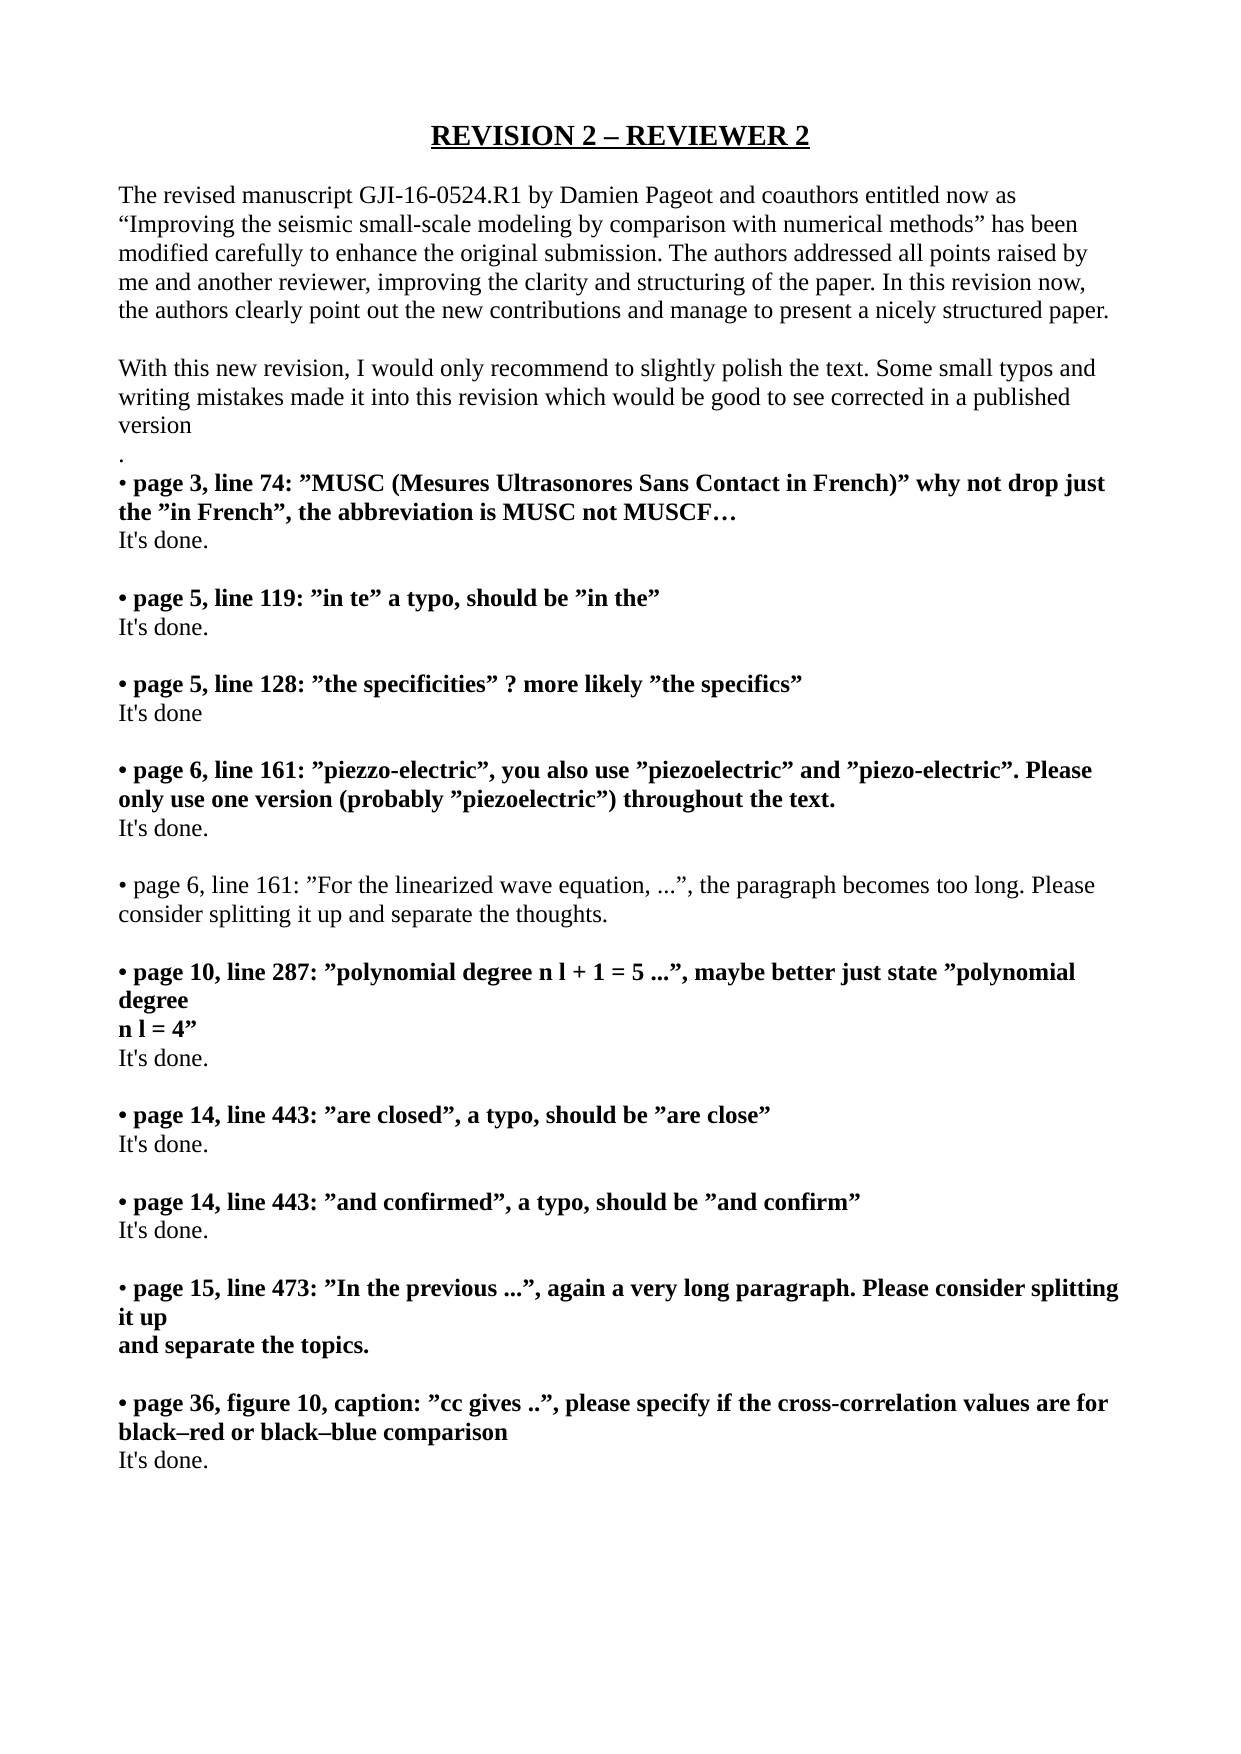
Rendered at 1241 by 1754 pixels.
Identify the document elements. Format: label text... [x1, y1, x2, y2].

text • page 36, figure 10, caption: ”cc gives ..”, please specify if the cross-correlation values are for black–red or black–blue comparison [118, 1388, 1122, 1445]
text • page 10, line 287: ”polynomial degree n l + 1 = 5 ...”, maybe better just state ”polynomial degree [118, 957, 1122, 1014]
text It's done. [118, 1043, 1122, 1072]
text REVISION 2 – REVIEWER 2 [118, 118, 1122, 152]
text consider splitting it up and separate the thoughts. [118, 899, 1122, 928]
text It's done. [118, 525, 1122, 554]
text It's done. [118, 1215, 1122, 1244]
text It's done [118, 698, 1122, 727]
text • page 14, line 443: ”are closed”, a typo, should be ”are close” [118, 1100, 1122, 1129]
text It's done. [118, 1129, 1122, 1158]
text • page 14, line 443: ”and confirmed”, a typo, should be ”and confirm” [118, 1187, 1122, 1215]
text • page 5, line 119: ”in te” a typo, should be ”in the” [118, 583, 1122, 612]
text and separate the topics. [118, 1330, 1122, 1359]
text It's done. [118, 1445, 1122, 1474]
text • page 3, line 74: ”MUSC (Mesures Ultrasonores Sans Contact in French)” why not drop just the ”in French”, the abbreviation is MUSC not MUSCF… [118, 468, 1122, 525]
text . [118, 439, 1122, 468]
text • page 6, line 161: ”piezzo-electric”, you also use ”piezoelectric” and ”piezo-electric”. Please only use one version (probably ”piezoelectric”) throughout the text. [118, 755, 1122, 813]
text • page 6, line 161: ”For the linearized wave equation, ...”, the paragraph becomes too long. Please [118, 870, 1122, 899]
text • page 15, line 473: ”In the previous ...”, again a very long paragraph. Please consider splitting it up [118, 1273, 1122, 1330]
text It's done. [118, 813, 1122, 842]
text The revised manuscript GJI-16-0524.R1 by Damien Pageot and coauthors entitled now as “Improving the seismic small-scale modeling by comparison with numerical methods” has been modified carefully to enhance the original submission. The authors addressed all points raised by me and another reviewer, improving the clarity and structuring of the paper. In this revision now, the authors clearly point out the new contributions and manage to present a nicely structured paper. [118, 180, 1122, 324]
text It's done. [118, 612, 1122, 640]
text • page 5, line 128: ”the specificities” ? more likely ”the specifics” [118, 669, 1122, 698]
text n l = 4” [118, 1014, 1122, 1043]
text With this new revision, I would only recommend to slightly polish the text. Some small typos and writing mistakes made it into this revision which would be good to see corrected in a published version [118, 353, 1122, 439]
